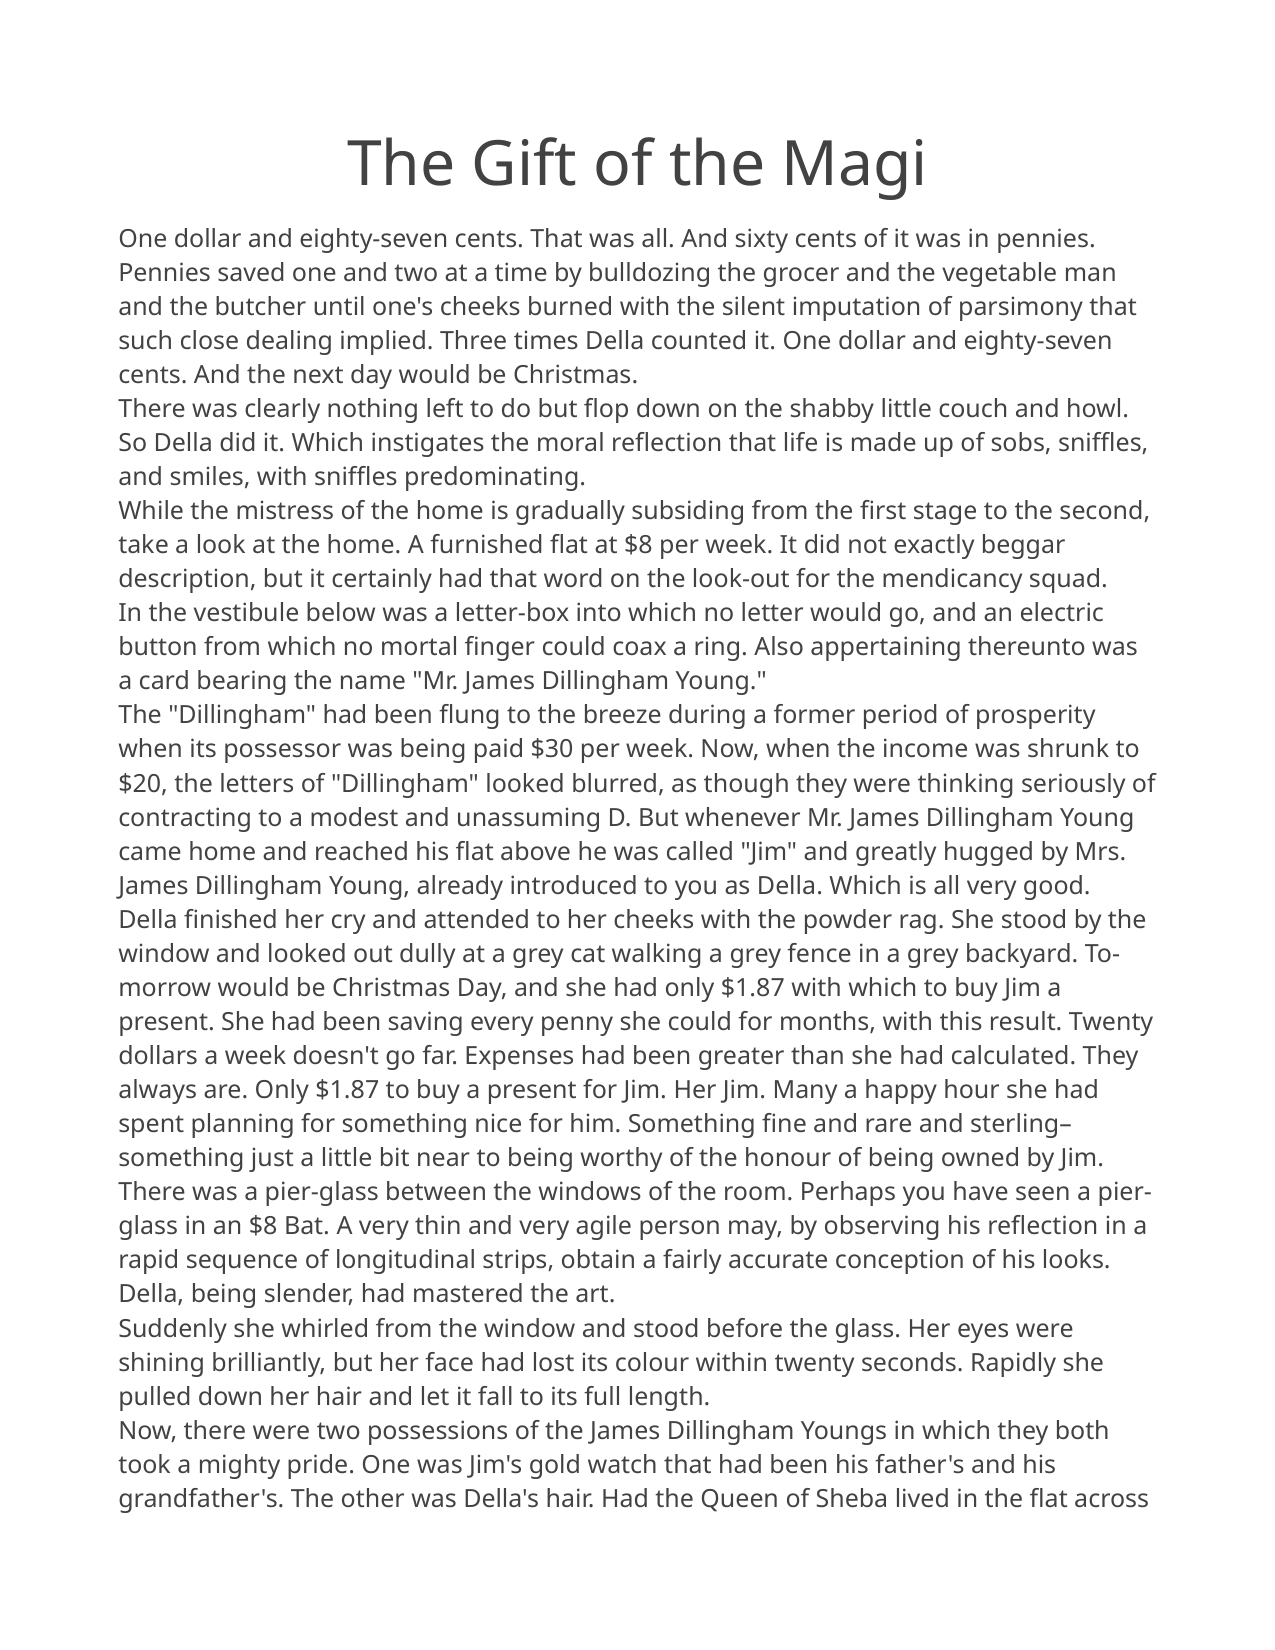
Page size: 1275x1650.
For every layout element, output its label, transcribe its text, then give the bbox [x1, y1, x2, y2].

text Suddenly she whirled from the window and stood before the glass. Her eyes were shining brilliantly, but her face had lost its colour within twenty seconds. Rapidly she pulled down her hair and let it fall to its full length. [118, 1310, 1157, 1412]
text Now, there were two possessions of the James Dillingham Youngs in which they both took a mighty pride. One was Jim's gold watch that had been his father's and his grandfather's. The other was Della's hair. Had the Queen of Sheba lived in the flat across [118, 1412, 1157, 1514]
text There was clearly nothing left to do but flop down on the shabby little couch and howl. So Della did it. Which instigates the moral reflection that life is made up of sobs, sniffles, and smiles, with sniffles predominating. [118, 391, 1157, 493]
subtitle The Gift of the Magi [118, 118, 1157, 203]
text One dollar and eighty-seven cents. That was all. And sixty cents of it was in pennies. Pennies saved one and two at a time by bulldozing the grocer and the vegetable man and the butcher until one's cheeks burned with the silent imputation of parsimony that such close dealing implied. Three times Della counted it. One dollar and eighty-seven cents. And the next day would be Christmas. [118, 220, 1157, 391]
text There was a pier-glass between the windows of the room. Perhaps you have seen a pier-glass in an $8 Bat. A very thin and very agile person may, by observing his reflection in a rapid sequence of longitudinal strips, obtain a fairly accurate conception of his looks. Della, being slender, had mastered the art. [118, 1174, 1157, 1310]
text In the vestibule below was a letter-box into which no letter would go, and an electric button from which no mortal finger could coax a ring. Also appertaining thereunto was a card bearing the name "Mr. James Dillingham Young." [118, 595, 1157, 697]
text While the mistress of the home is gradually subsiding from the first stage to the second, take a look at the home. A furnished flat at $8 per week. It did not exactly beggar description, but it certainly had that word on the look-out for the mendicancy squad. [118, 493, 1157, 595]
text The "Dillingham" had been flung to the breeze during a former period of prosperity when its possessor was being paid $30 per week. Now, when the income was shrunk to $20, the letters of "Dillingham" looked blurred, as though they were thinking seriously of contracting to a modest and unassuming D. But whenever Mr. James Dillingham Young came home and reached his flat above he was called "Jim" and greatly hugged by Mrs. James Dillingham Young, already introduced to you as Della. Which is all very good. [118, 697, 1157, 901]
text Della finished her cry and attended to her cheeks with the powder rag. She stood by the window and looked out dully at a grey cat walking a grey fence in a grey backyard. To-morrow would be Christmas Day, and she had only $1.87 with which to buy Jim a present. She had been saving every penny she could for months, with this result. Twenty dollars a week doesn't go far. Expenses had been greater than she had calculated. They always are. Only $1.87 to buy a present for Jim. Her Jim. Many a happy hour she had spent planning for something nice for him. Something fine and rare and sterling–something just a little bit near to being worthy of the honour of being owned by Jim. [118, 901, 1157, 1174]
